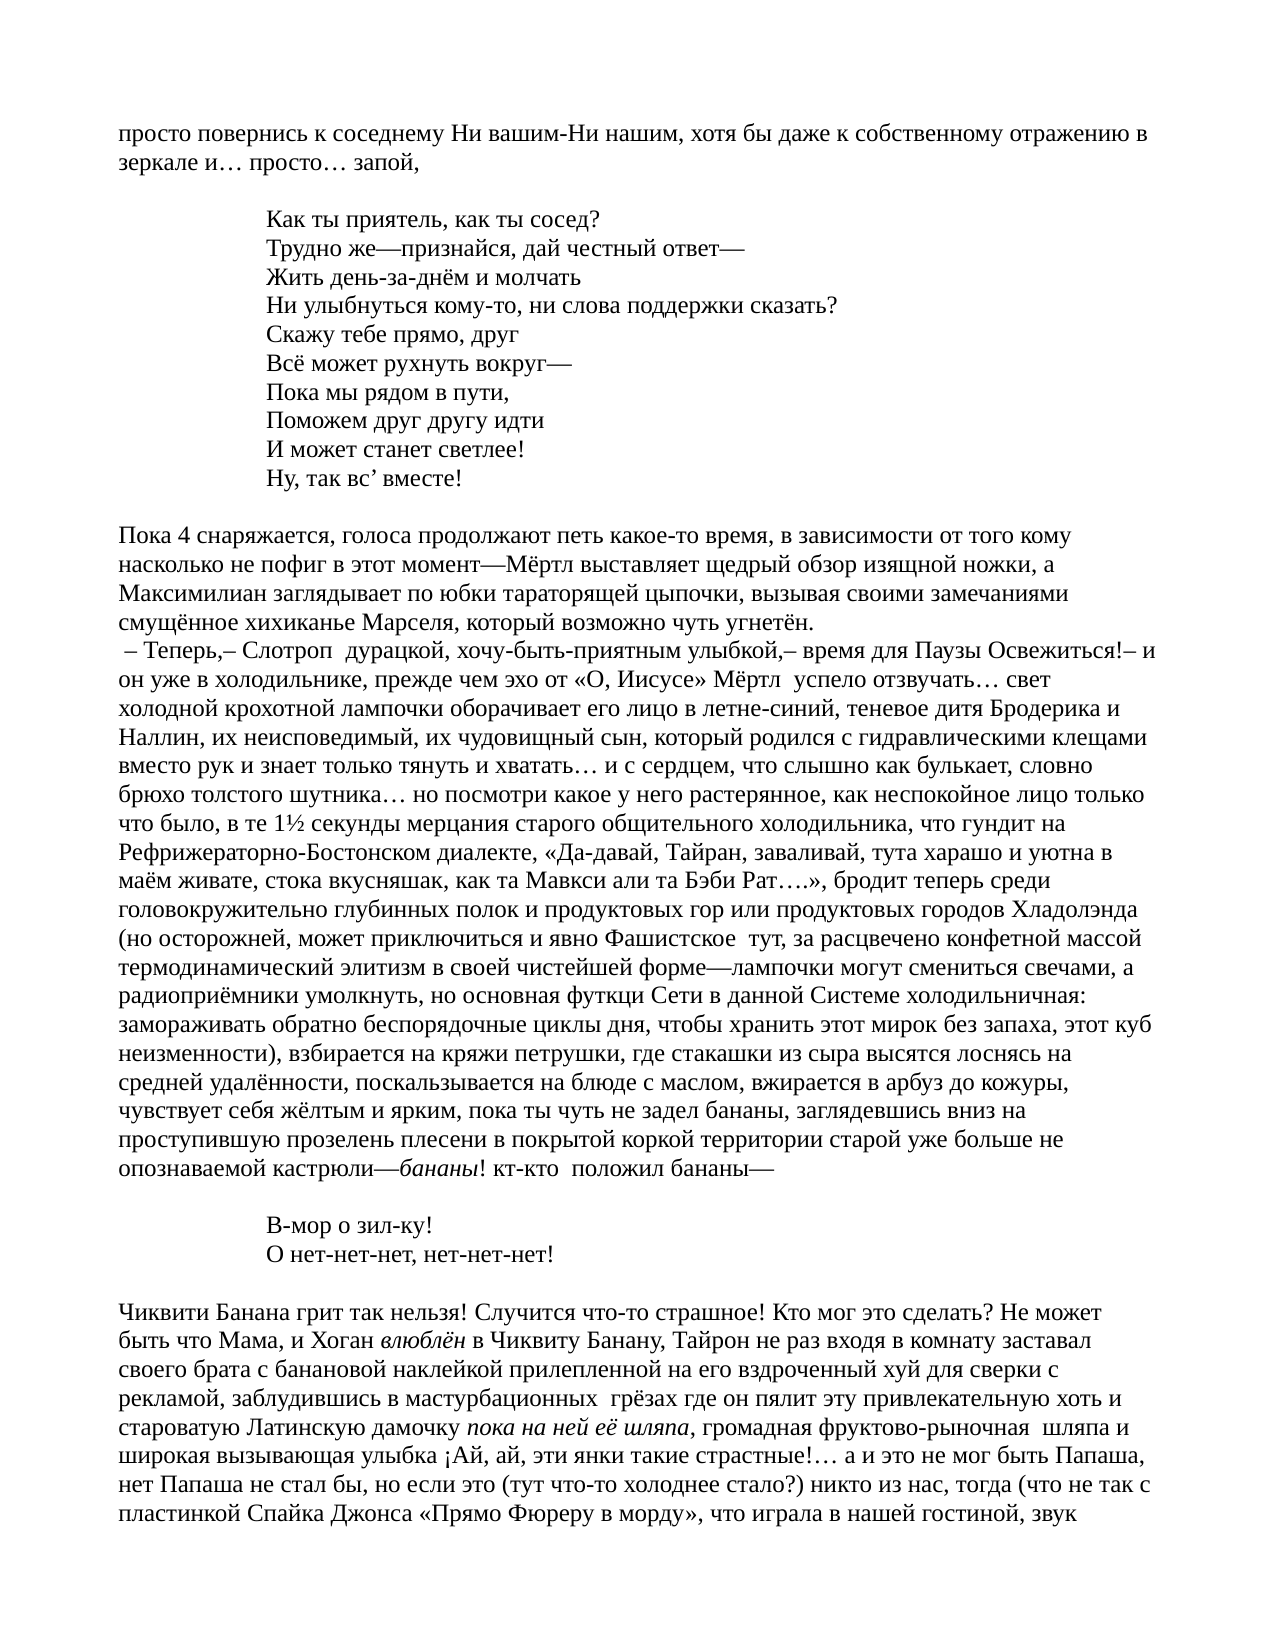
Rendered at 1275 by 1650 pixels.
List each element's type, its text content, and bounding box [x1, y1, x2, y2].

text О нет-нет-нет, нет-нет-нет! [266, 1239, 1157, 1268]
text Скажу тебе прямо, друг [266, 319, 1157, 348]
text – Теперь,– Слотроп дурацкой, хочу-быть-приятным улыбкой,– время для Паузы Освежиться!– и он уже в холодильнике, прежде чем эхо от «О, Иисусе» Мёртл успело отзвучать… свет холодной крохотной лампочки оборачивает его лицо в летне-синий, теневое дитя Бродерика и Наллин, их неисповедимый, их чудовищный сын, который родился с гидравлическими клещами вместо рук и знает только тянуть и хватать… и с сердцем, что слышно как булькает, словно брюхо толстого шутника… но посмотри какое у него растерянное, как неспокойное лицо только что было, в те 1½ секунды мерцания старого общительного холодильника, что гундит на Рефрижераторно-Бостонском диалекте, «Да-давай, Тайран, заваливай, тута харашо и уютна в маём живате, стока вкусняшак, как та Мавкси али та Бэби Рат….», бродит теперь среди головокружительно глубинных полок и продуктовых гор или продуктовых городов Хладолэнда (но осторожней, может приключиться и явно Фашистское тут, за расцвечено конфетной массой термодинамический элитизм в своей чистейшей форме—лампочки могут смениться свечами, а радиоприёмники умолкнуть, но основная футкци Сети в данной Системе холодильничная: замораживать обратно беспорядочные циклы дня, чтобы хранить этот мирок без запаха, этот куб неизменности), взбирается на кряжи петрушки, где стакашки из сыра высятся лоснясь на средней удалённости, поскальзывается на блюде с маслом, вжирается в арбуз до кожуры, чувствует себя жёлтым и ярким, пока ты чуть не задел бананы, заглядевшись вниз на проступившую прозелень плесени в покрытой коркой территории старой уже больше не опознаваемой кастрюли—бананы! кт-кто положил бананы— [118, 636, 1157, 1182]
text Поможем друг другу идти [266, 406, 1157, 434]
text Ну, так вс’ вместе! [266, 463, 1157, 492]
text Жить день-за-днём и молчать [266, 262, 1157, 291]
text Всё может рухнуть вокруг— [266, 348, 1157, 377]
text просто повернись к соседнему Ни вашим-Ни нашим, хотя бы даже к собственному отражению в зеркале и… просто… запой, [118, 118, 1157, 176]
text И может станет светлее! [266, 434, 1157, 463]
text Пока мы рядом в пути, [266, 377, 1157, 406]
text Трудно же—признайся, дай честный ответ— [266, 233, 1157, 262]
text Пока 4 снаряжается, голоса продолжают петь какое-то время, в зависимости от того кому насколько не пофиг в этот момент—Мёртл выставляет щедрый обзор изящной ножки, а Максимилиан заглядывает по юбки тараторящей цыпочки, вызывая своими замечаниями смущённое хихиканье Марселя, который возможно чуть угнетён. [118, 521, 1157, 636]
text Ни улыбнуться кому-то, ни слова поддержки сказать? [266, 291, 1157, 319]
text В-мор о зил-ку! [266, 1211, 1157, 1239]
text Чиквити Банана грит так нельзя! Случится что-то страшное! Кто мог это сделать? Не может быть что Мама, и Хоган влюблён в Чиквиту Банану, Тайрон не раз входя в комнату заставал своего брата с банановой наклейкой прилепленной на его вздроченный хуй для сверки с рекламой, заблудившись в мастурбационных грёзах где он пялит эту привлекательную хоть и староватую Латинскую дамочку пока на ней её шляпа, громадная фруктово-рыночная шляпа и широкая вызывающая улыбка ¡Ай, ай, эти янки такие страстные!… а и это не мог быть Папаша, нет Папаша не стал бы, но если это (тут что-то холоднее стало?) никто из нас, тогда (что не так с пластинкой Спайка Джонса «Прямо Фюреру в морду», что играла в нашей гостиной, звук [118, 1297, 1157, 1527]
text Как ты приятель, как ты сосед? [266, 204, 1157, 233]
